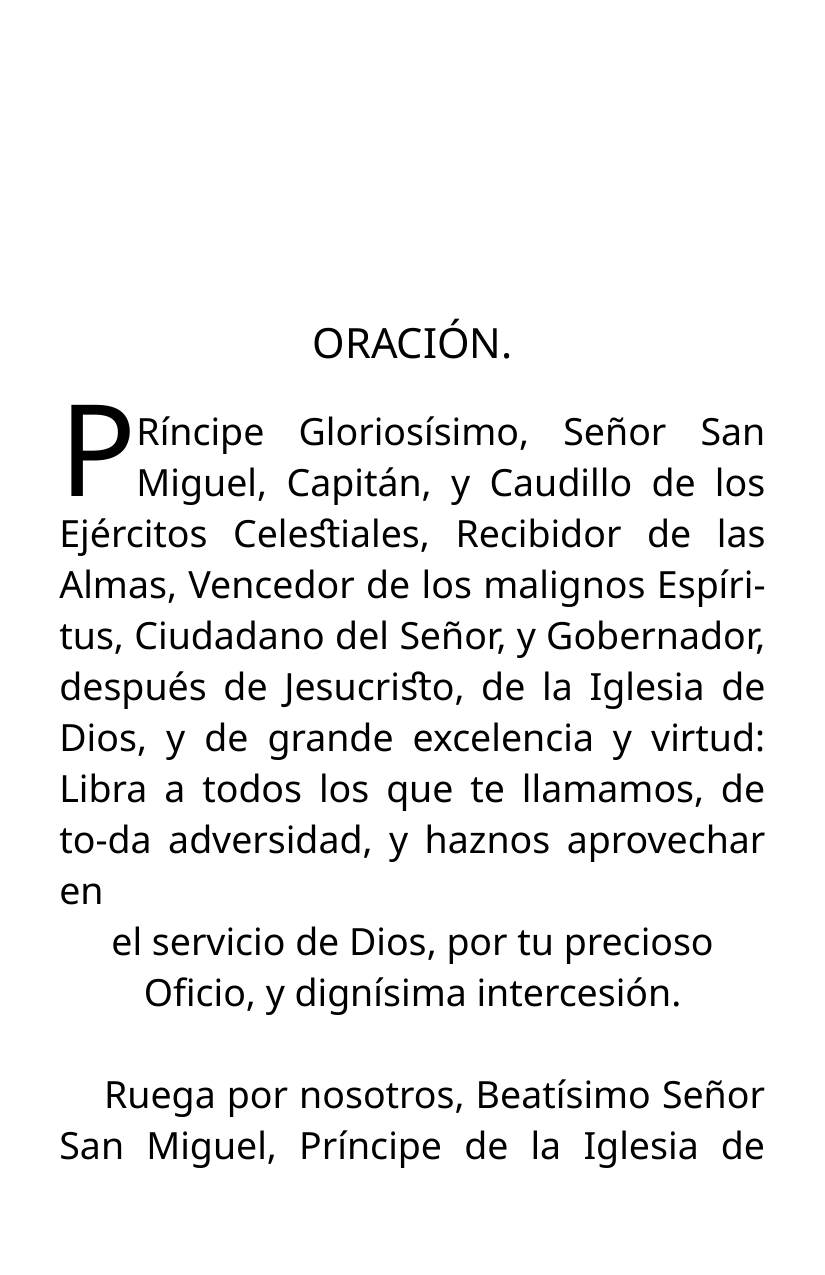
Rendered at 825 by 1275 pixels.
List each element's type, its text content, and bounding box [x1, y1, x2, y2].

text ORACIÓN. [59, 314, 766, 371]
text Oficio, y dignísima intercesión. [59, 967, 766, 1018]
text el servicio de Dios, por tu precioso [59, 916, 766, 967]
text PRíncipe Gloriosísimo, Señor San Miguel, Capitán, y Caudillo de los Ejércitos Celeﬆiales, Recibidor de las Almas, Vencedor de los malignos Espíri-tus, Ciudadano del Señor, y Gobernador, después de Jesucriﬆo, de la Iglesia de Dios, y de grande excelencia y virtud: Libra a todos los que te llamamos, de to-da adversidad, y haznos aprovechar en [59, 405, 766, 916]
text Ruega por nosotros, Beatísimo Señor San Miguel, Príncipe de la Iglesia de [59, 1069, 766, 1171]
